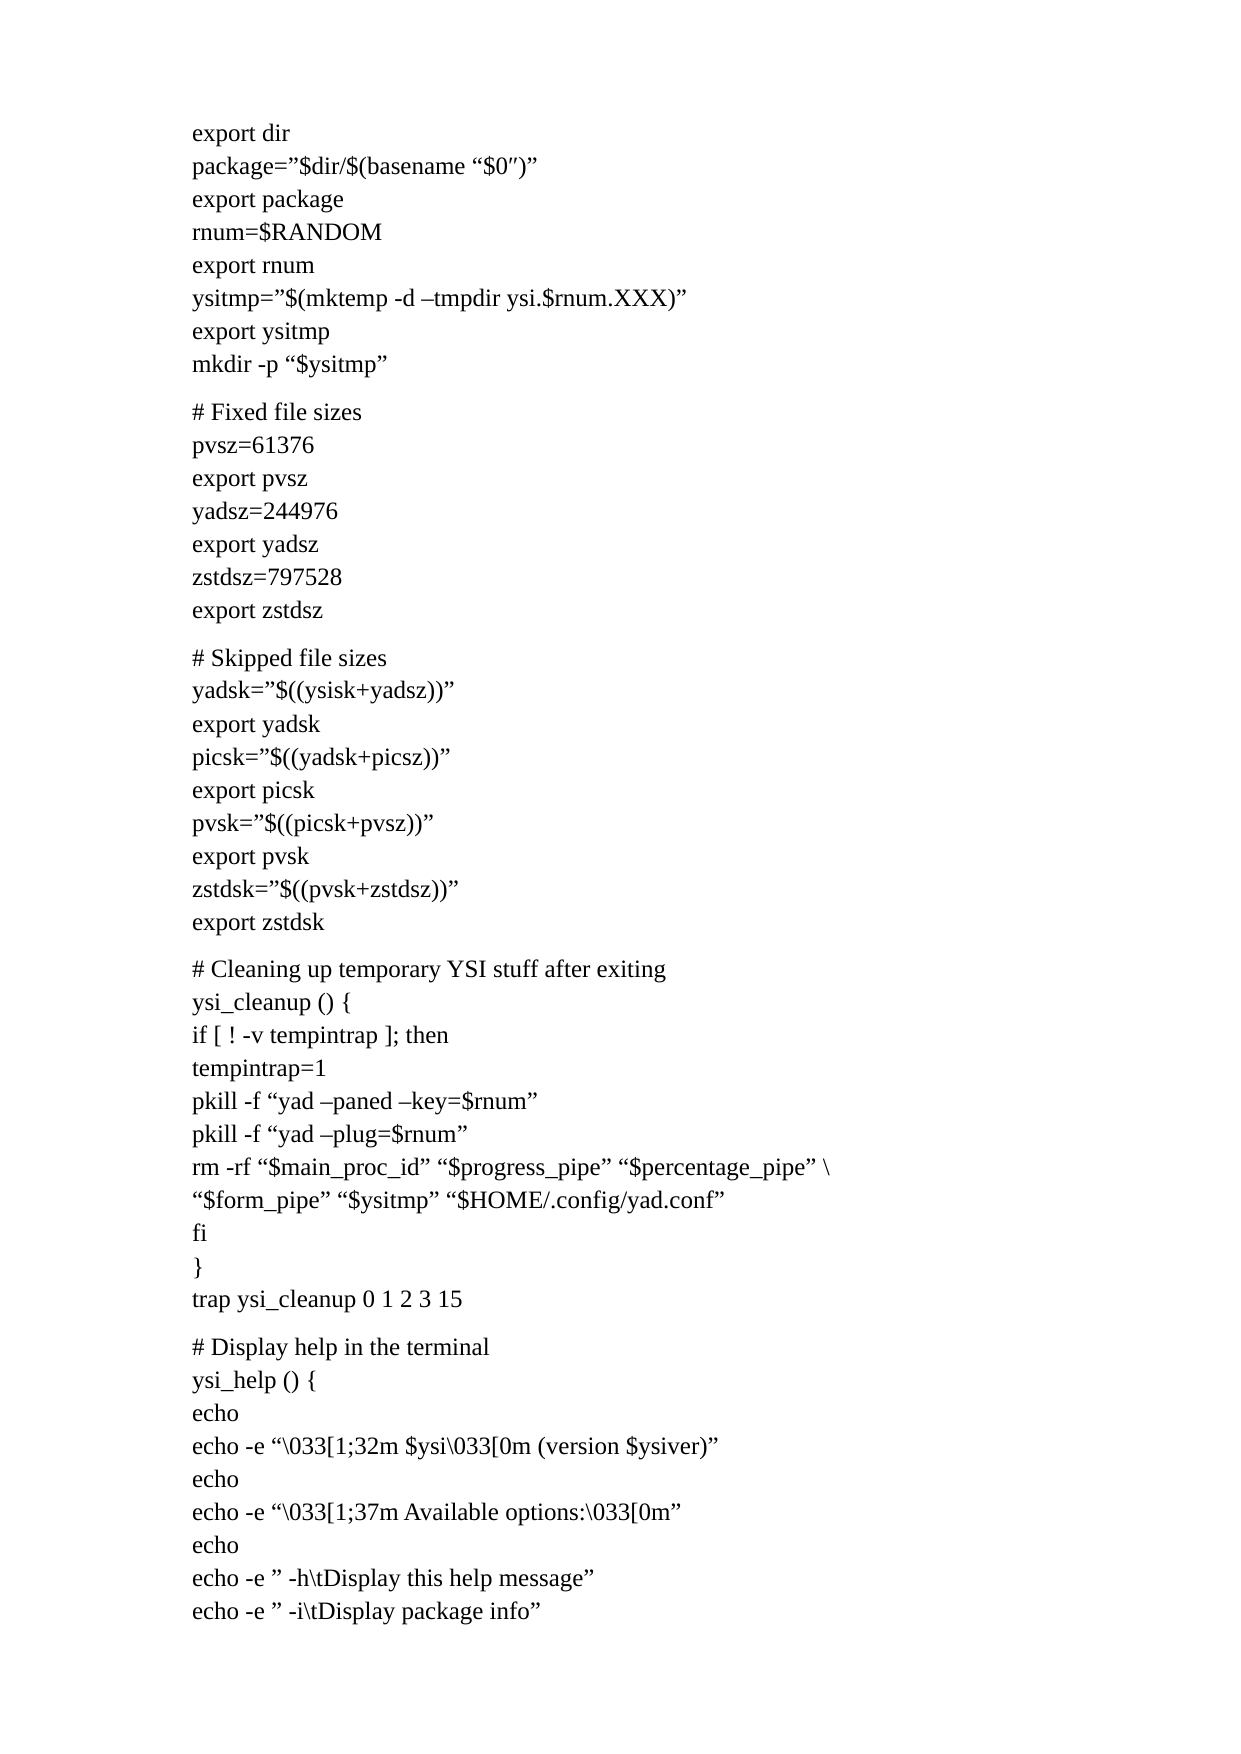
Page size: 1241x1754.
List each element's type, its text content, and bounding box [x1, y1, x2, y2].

list # Cleaning up temporary YSI stuff after exiting ysi_cleanup () { if [ ! -v tempintrap ]; then tempintrap=1 pkill -f “yad –paned –key=$rnum” pkill -f “yad –plug=$rnum” rm -rf “$main_proc_id” “$progress_pipe” “$percentage_pipe” \ “$form_pipe” “$ysitmp” “$HOME/.config/yad.conf” fi } trap ysi_cleanup 0 1 2 3 15 [162, 954, 1122, 1313]
list # Skipped file sizes yadsk=”$((ysisk+yadsz))” export yadsk picsk=”$((yadsk+picsz))” export picsk pvsk=”$((picsk+pvsz))” export pvsk zstdsk=”$((pvsk+zstdsz))” export zstdsk [162, 643, 1122, 936]
list # Display help in the terminal ysi_help () { echo echo -e “\033[1;32m $ysi\033[0m (version $ysiver)” echo echo -e “\033[1;37m Available options:\033[0m” echo echo -e ” -h\tDisplay this help message” echo -e ” -i\tDisplay package info” [162, 1332, 1122, 1625]
list export dir package=”$dir/$(basename “$0″)” export package rnum=$RANDOM export rnum ysitmp=”$(mktemp -d –tmpdir ysi.$rnum.XXX)” export ysitmp mkdir -p “$ysitmp” [162, 118, 1122, 378]
list # Fixed file sizes pvsz=61376 export pvsz yadsz=244976 export yadsz zstdsz=797528 export zstdsz [162, 397, 1122, 624]
